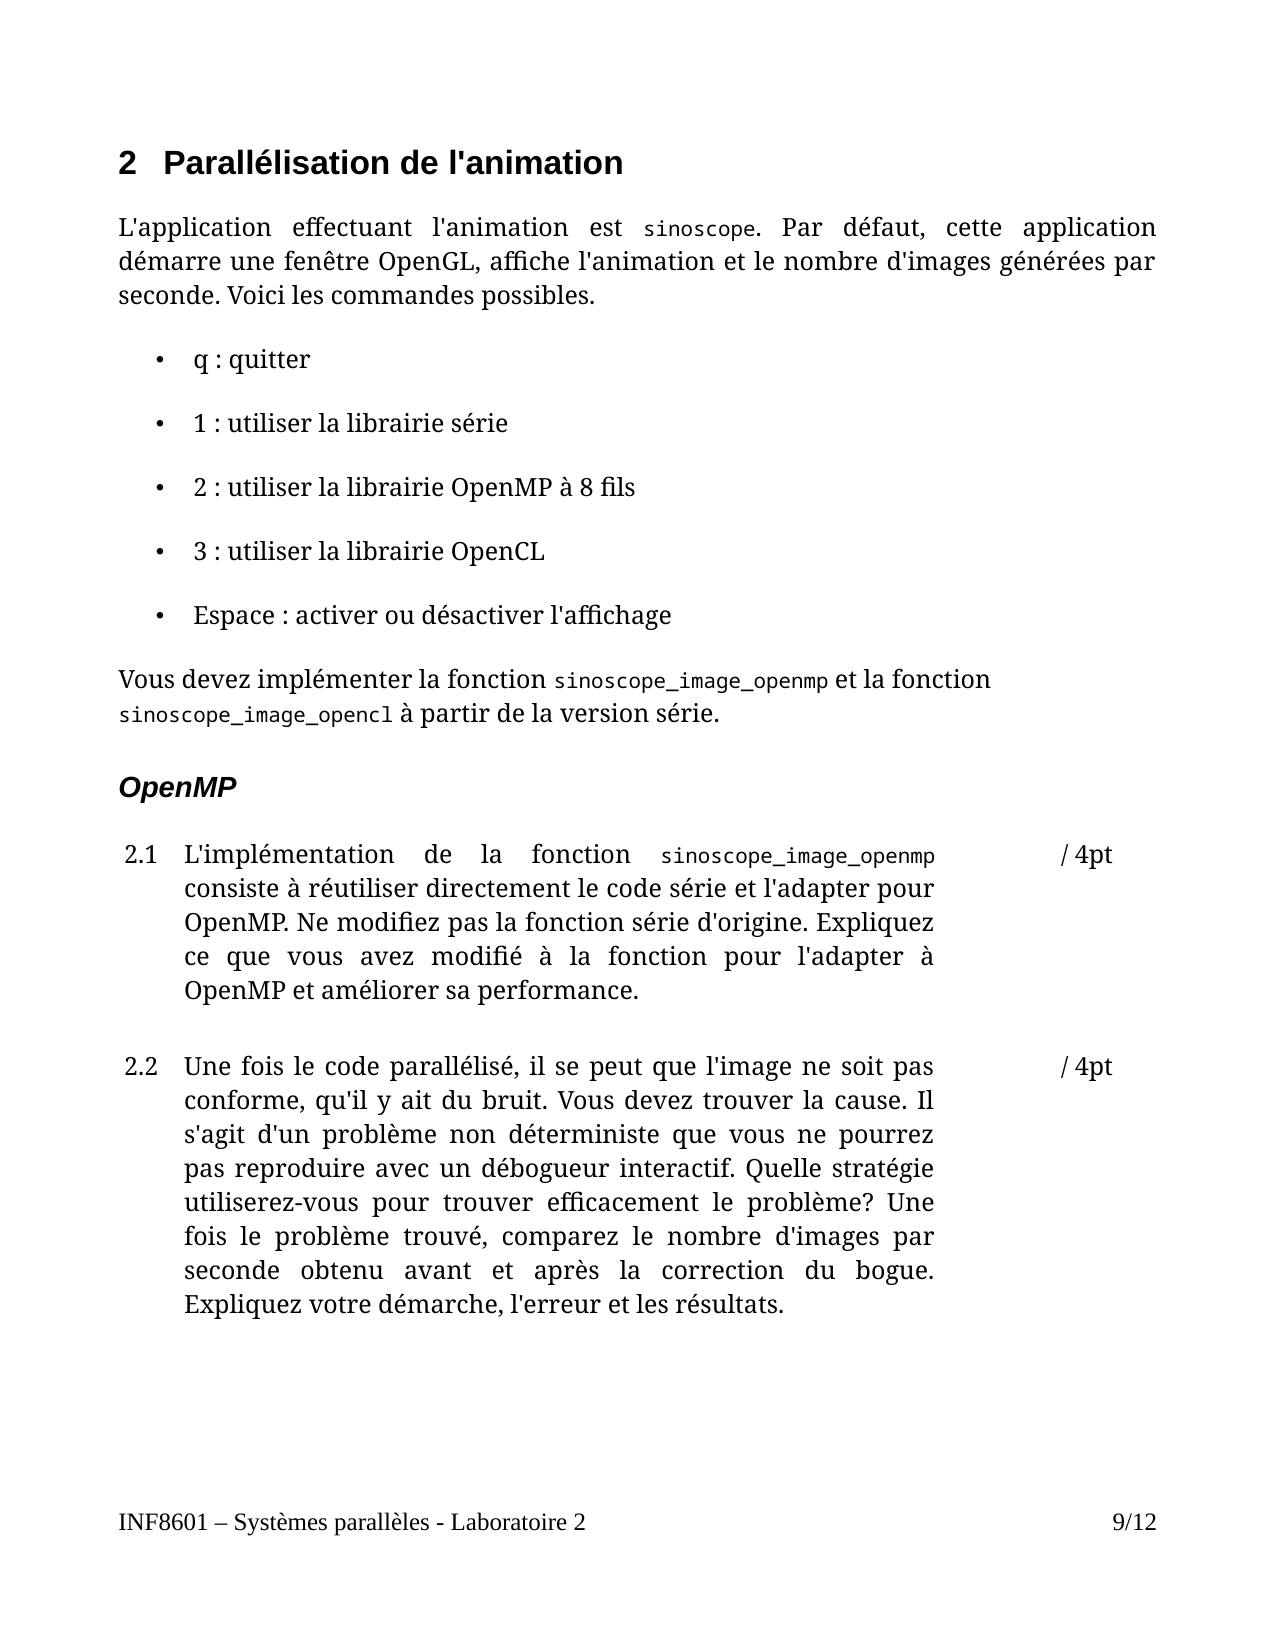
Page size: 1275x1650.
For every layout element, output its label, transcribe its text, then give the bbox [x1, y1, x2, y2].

table_header L'implémentation de la fonction sinoscope_image_openmp consiste à réutiliser directement le code série et l'adapter pour OpenMP. Ne modifiez pas la fonction série d'origine. Expliquez ce que vous avez modifié à la fonction pour l'adapter à OpenMP et améliorer sa performance. [118, 816, 941, 1028]
list 1 : utiliser la librairie série [156, 406, 1157, 439]
table_cell Une fois le code parallélisé, il se peut que l'image ne soit pas conforme, qu'il y ait du bruit. Vous devez trouver la cause. Il s'agit d'un problème non déterministe que vous ne pourrez pas reproduire avec un débogueur interactif. Quelle stratégie utiliserez-vous pour trouver efficacement le problème? Une fois le problème trouvé, comparez le nombre d'images par seconde obtenu avant et après la correction du bogue. Expliquez votre démarche, l'erreur et les résultats. [118, 1028, 941, 1342]
table_cell / 4pt [1049, 1028, 1157, 1342]
subtitle OpenMP [118, 770, 1157, 803]
list 2 : utiliser la librairie OpenMP à 8 fils [156, 469, 1157, 504]
table_header [941, 816, 1049, 1028]
table_cell [941, 1028, 1049, 1342]
list 3 : utiliser la librairie OpenCL [156, 534, 1157, 568]
list q : quitter [156, 341, 1157, 376]
table_header / 4pt [1049, 816, 1157, 1028]
list Espace : activer ou désactiver l'affichage [156, 598, 1157, 632]
text Vous devez implémenter la fonction sinoscope_image_openmp et la fonction sinoscope_image_opencl à partir de la version série. [118, 662, 1157, 730]
subtitle Parallélisation de l'animation [118, 143, 1157, 182]
text L'application effectuant l'animation est sinoscope. Par défaut, cette application démarre une fenêtre OpenGL, affiche l'animation et le nombre d'images générées par seconde. Voici les commandes possibles. [118, 209, 1157, 311]
